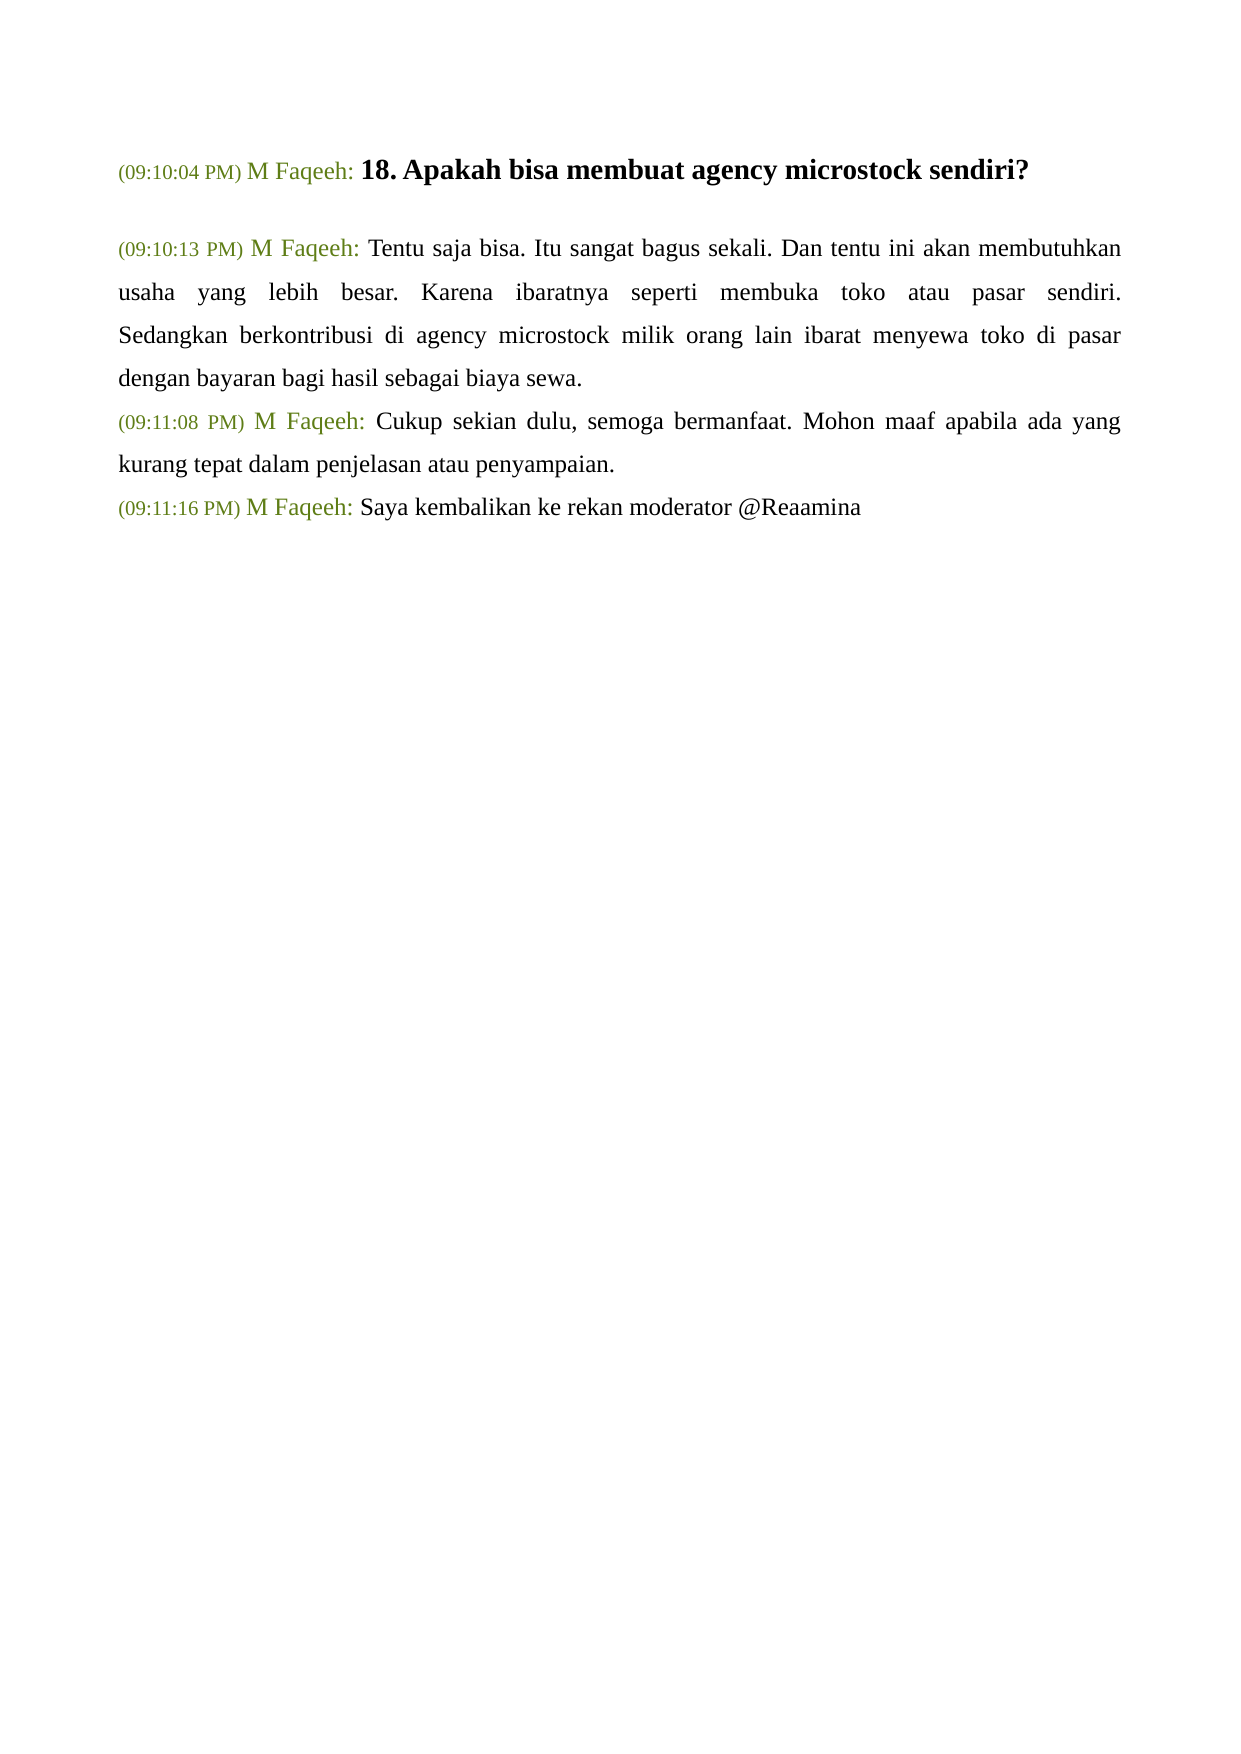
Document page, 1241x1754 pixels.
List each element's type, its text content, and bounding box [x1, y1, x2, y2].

text (09:11:16 PM) M Faqeeh: Saya kembalikan ke rekan moderator @Reaamina [118, 492, 1122, 521]
text (09:10:04 PM) M Faqeeh: 18. Apakah bisa membuat agency microstock sendiri? [118, 118, 1122, 185]
text (09:10:13 PM) M Faqeeh: Tentu saja bisa. Itu sangat bagus sekali. Dan tentu ini akan membutuhkan usaha yang lebih besar. Karena ibaratnya seperti membuka toko atau pasar sendiri. Sedangkan berkontribusi di agency microstock milik orang lain ibarat menyewa toko di pasar dengan bayaran bagi hasil sebagai biaya sewa. [118, 190, 1122, 392]
text (09:11:08 PM) M Faqeeh: Cukup sekian dulu, semoga bermanfaat. Mohon maaf apabila ada yang kurang tepat dalam penjelasan atau penyampaian. [118, 406, 1122, 478]
